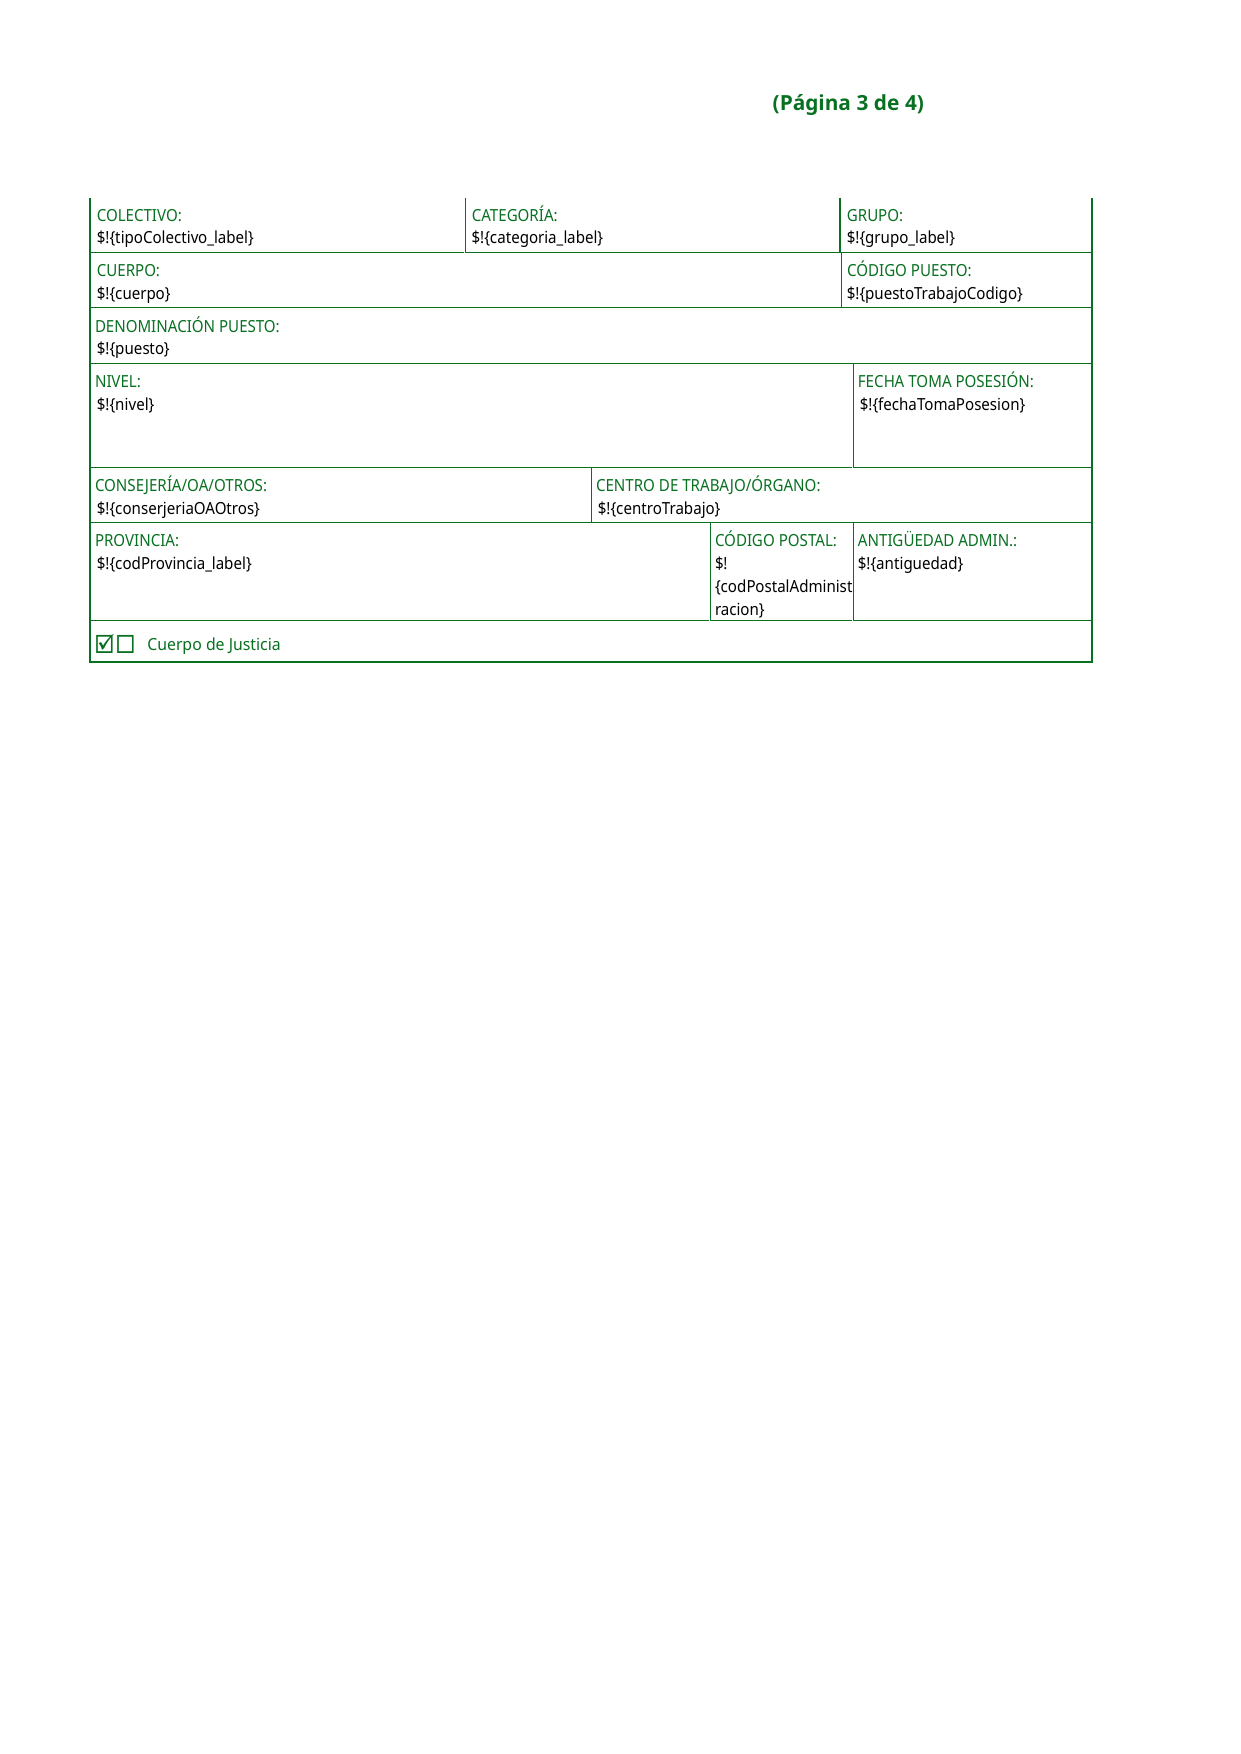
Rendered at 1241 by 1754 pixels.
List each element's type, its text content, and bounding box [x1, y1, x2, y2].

table_cell FECHA TOMA POSESIÓN: $!{fechaTomaPosesion} [854, 364, 1091, 467]
table_cell CUERPO: $!{cuerpo} [91, 253, 841, 307]
table_cell PROVINCIA: $!{codProvincia_label} [91, 523, 709, 620]
table_cell ANTIGÜEDAD ADMIN.: $!{antiguedad} [854, 523, 1091, 620]
table_cell CONSEJERÍA/OA/OTROS: $!{conserjeriaOAOtros} [91, 468, 591, 522]
table_cell GRUPO: $!{grupo_label} [841, 198, 1091, 252]
table_cell DENOMINACIÓN PUESTO: $!{puesto} [91, 308, 1091, 363]
table_cell Cuerpo de Justicia [141, 621, 1091, 661]
table_cell COLECTIVO: $!{tipoColectivo_label} [91, 198, 464, 252]
table_cell CÓDIGO POSTAL: $!{codPostalAdministracion} [711, 523, 852, 620]
table_cell CENTRO DE TRABAJO/ÓRGANO: $!{centroTrabajo} [592, 468, 1091, 522]
table_cell CATEGORÍA: $!{categoria_label} [466, 198, 839, 252]
table_cell NIVEL: $!{nivel} [91, 364, 852, 467]
table_cell #if (${cuerpoJusticia} == "1") #else#end [91, 621, 141, 661]
table_cell CÓDIGO PUESTO: $!{puestoTrabajoCodigo} [842, 253, 1091, 307]
